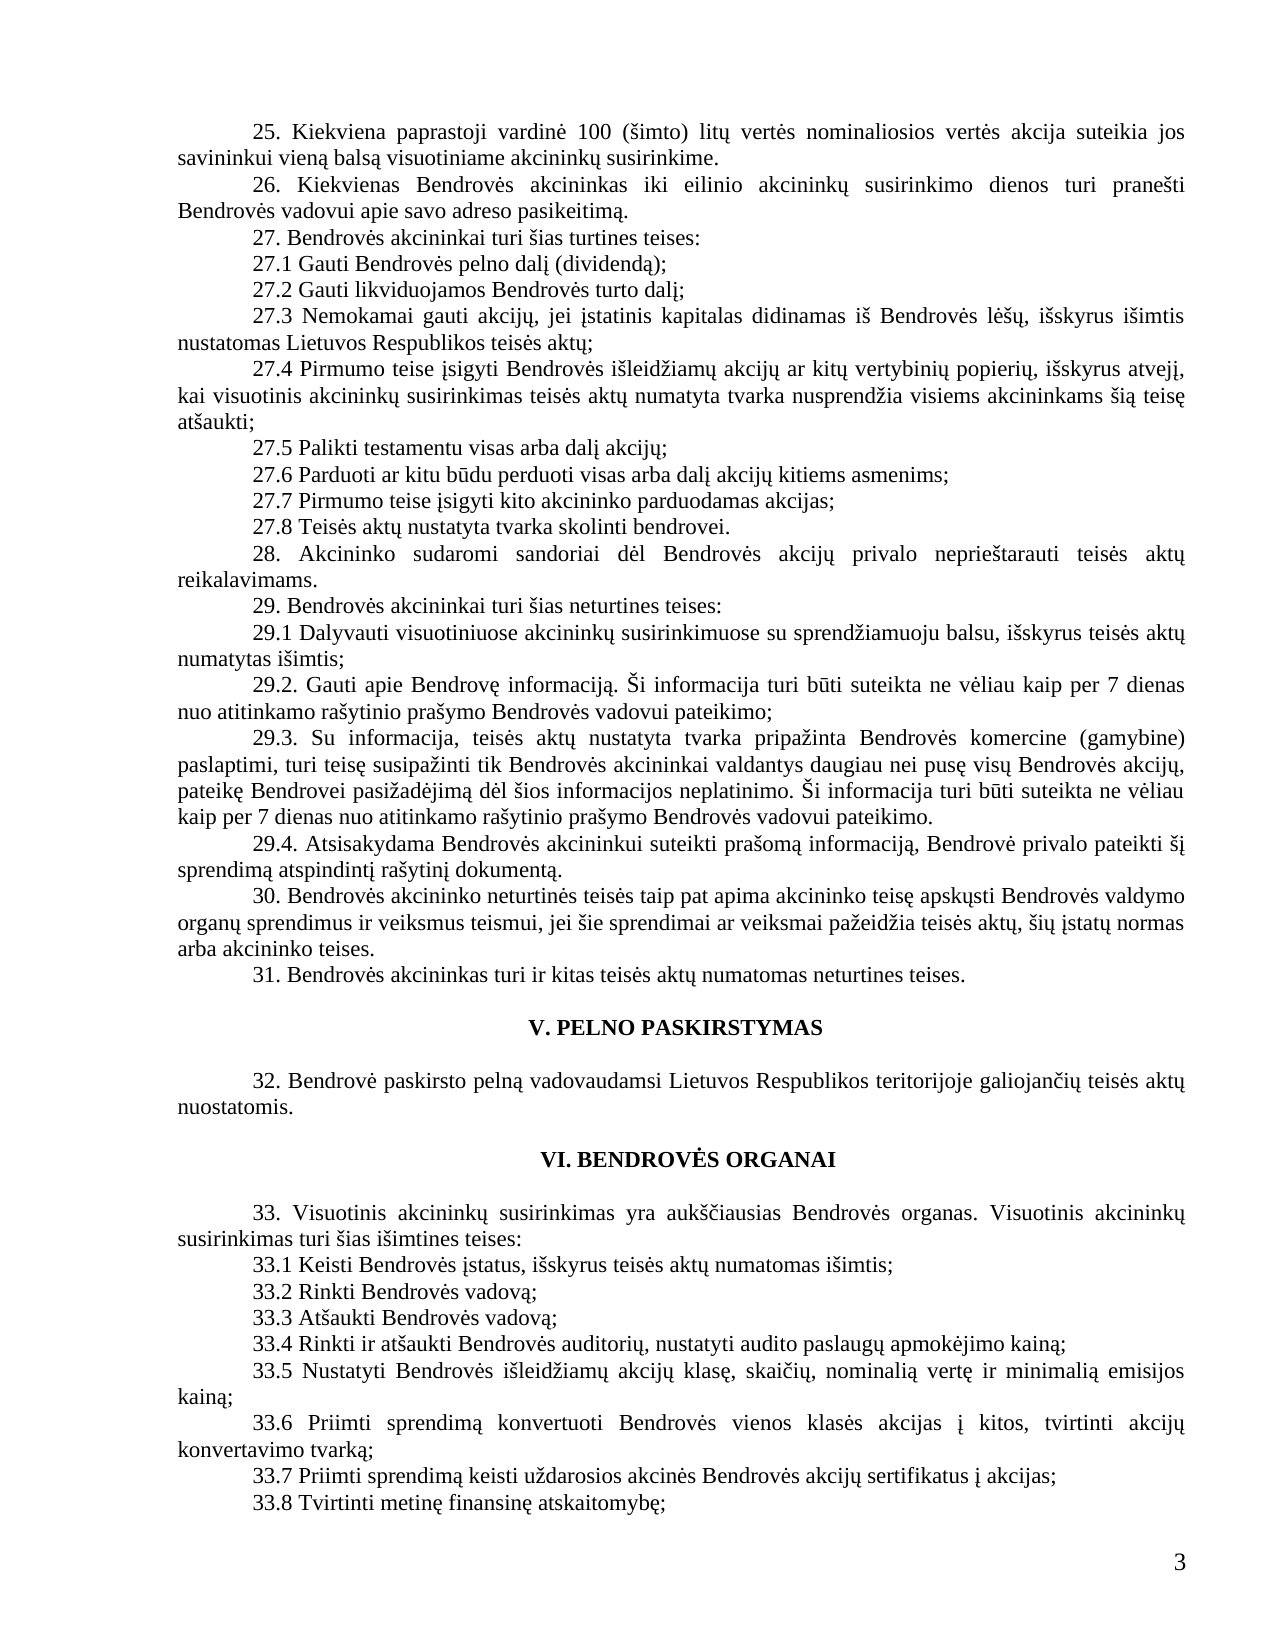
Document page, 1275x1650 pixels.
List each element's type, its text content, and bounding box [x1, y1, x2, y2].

text 29.1 Dalyvauti visuotiniuose akcininkų susirinkimuose su sprendžiamuoju balsu, išskyrus teisės aktų numatytas išimtis; [177, 619, 1186, 672]
text 29.4. Atsisakydama Bendrovės akcininkui suteikti prašomą informaciją, Bendrovė privalo pateikti šį sprendimą atspindintį rašytinį dokumentą. [177, 830, 1186, 882]
text 27. Bendrovės akcininkai turi šias turtines teises: [177, 223, 1186, 250]
text 33.4 Rinkti ir atšaukti Bendrovės auditorių, nustatyti audito paslaugų apmokėjimo kainą; [177, 1330, 1186, 1357]
text 30. Bendrovės akcininko neturtinės teisės taip pat apima akcininko teisę apskųsti Bendrovės valdymo organų sprendimus ir veiksmus teismui, jei šie sprendimai ar veiksmai pažeidžia teisės aktų, šių įstatų normas arba akcininko teises. [177, 882, 1186, 961]
text 33.6 Priimti sprendimą konvertuoti Bendrovės vienos klasės akcijas į kitos, tvirtinti akcijų konvertavimo tvarką; [177, 1409, 1186, 1462]
text 29. Bendrovės akcininkai turi šias neturtines teises: [177, 592, 1186, 619]
text 25. Kiekviena paprastoji vardinė 100 (šimto) litų vertės nominaliosios vertės akcija suteikia jos savininkui vieną balsą visuotiniame akcininkų susirinkime. [177, 118, 1186, 171]
text 27.8 Teisės aktų nustatyta tvarka skolinti bendrovei. [177, 513, 1186, 540]
text 33.8 Tvirtinti metinę finansinę atskaitomybę; [177, 1488, 1186, 1515]
text VI. BENDROVĖS ORGANAI [177, 1146, 1186, 1172]
text 28. Akcininko sudaromi sandoriai dėl Bendrovės akcijų privalo neprieštarauti teisės aktų reikalavimams. [177, 540, 1186, 592]
text 32. Bendrovė paskirsto pelną vadovaudamsi Lietuvos Respublikos teritorijoje galiojančių teisės aktų nuostatomis. [177, 1067, 1186, 1119]
text 27.1 Gauti Bendrovės pelno dalį (dividendą); [177, 250, 1186, 276]
text 33.2 Rinkti Bendrovės vadovą; [177, 1278, 1186, 1304]
text 29.3. Su informacija, teisės aktų nustatyta tvarka pripažinta Bendrovės komercine (gamybine) paslaptimi, turi teisę susipažinti tik Bendrovės akcininkai valdantys daugiau nei pusę visų Bendrovės akcijų, pateikę Bendrovei pasižadėjimą dėl šios informacijos neplatinimo. Ši informacija turi būti suteikta ne vėliau kaip per 7 dienas nuo atitinkamo rašytinio prašymo Bendrovės vadovui pateikimo. [177, 724, 1186, 830]
text 33.3 Atšaukti Bendrovės vadovą; [177, 1304, 1186, 1330]
text 27.3 Nemokamai gauti akcijų, jei įstatinis kapitalas didinamas iš Bendrovės lėšų, išskyrus išimtis nustatomas Lietuvos Respublikos teisės aktų; [177, 303, 1186, 355]
text 33.1 Keisti Bendrovės įstatus, išskyrus teisės aktų numatomas išimtis; [177, 1251, 1186, 1278]
text 26. Kiekvienas Bendrovės akcininkas iki eilinio akcininkų susirinkimo dienos turi pranešti Bendrovės vadovui apie savo adreso pasikeitimą. [177, 171, 1186, 223]
text 27.6 Parduoti ar kitu būdu perduoti visas arba dalį akcijų kitiems asmenims; [177, 461, 1186, 487]
text 27.7 Pirmumo teise įsigyti kito akcininko parduodamas akcijas; [177, 487, 1186, 513]
text 29.2. Gauti apie Bendrovę informaciją. Ši informacija turi būti suteikta ne vėliau kaip per 7 dienas nuo atitinkamo rašytinio prašymo Bendrovės vadovui pateikimo; [177, 672, 1186, 724]
text 33.5 Nustatyti Bendrovės išleidžiamų akcijų klasę, skaičių, nominalią vertę ir minimalią emisijos kainą; [177, 1357, 1186, 1409]
text V. PELNO PASKIRSTYMAS [177, 1014, 1186, 1041]
text 33.7 Priimti sprendimą keisti uždarosios akcinės Bendrovės akcijų sertifikatus į akcijas; [177, 1462, 1186, 1488]
text 27.2 Gauti likviduojamos Bendrovės turto dalį; [177, 276, 1186, 303]
text 33. Visuotinis akcininkų susirinkimas yra aukščiausias Bendrovės organas. Visuotinis akcininkų susirinkimas turi šias išimtines teises: [177, 1199, 1186, 1251]
text 27.5 Palikti testamentu visas arba dalį akcijų; [177, 434, 1186, 461]
text 31. Bendrovės akcininkas turi ir kitas teisės aktų numatomas neturtines teises. [177, 961, 1186, 988]
text 27.4 Pirmumo teise įsigyti Bendrovės išleidžiamų akcijų ar kitų vertybinių popierių, išskyrus atvejį, kai visuotinis akcininkų susirinkimas teisės aktų numatyta tvarka nusprendžia visiems akcininkams šią teisę atšaukti; [177, 355, 1186, 434]
